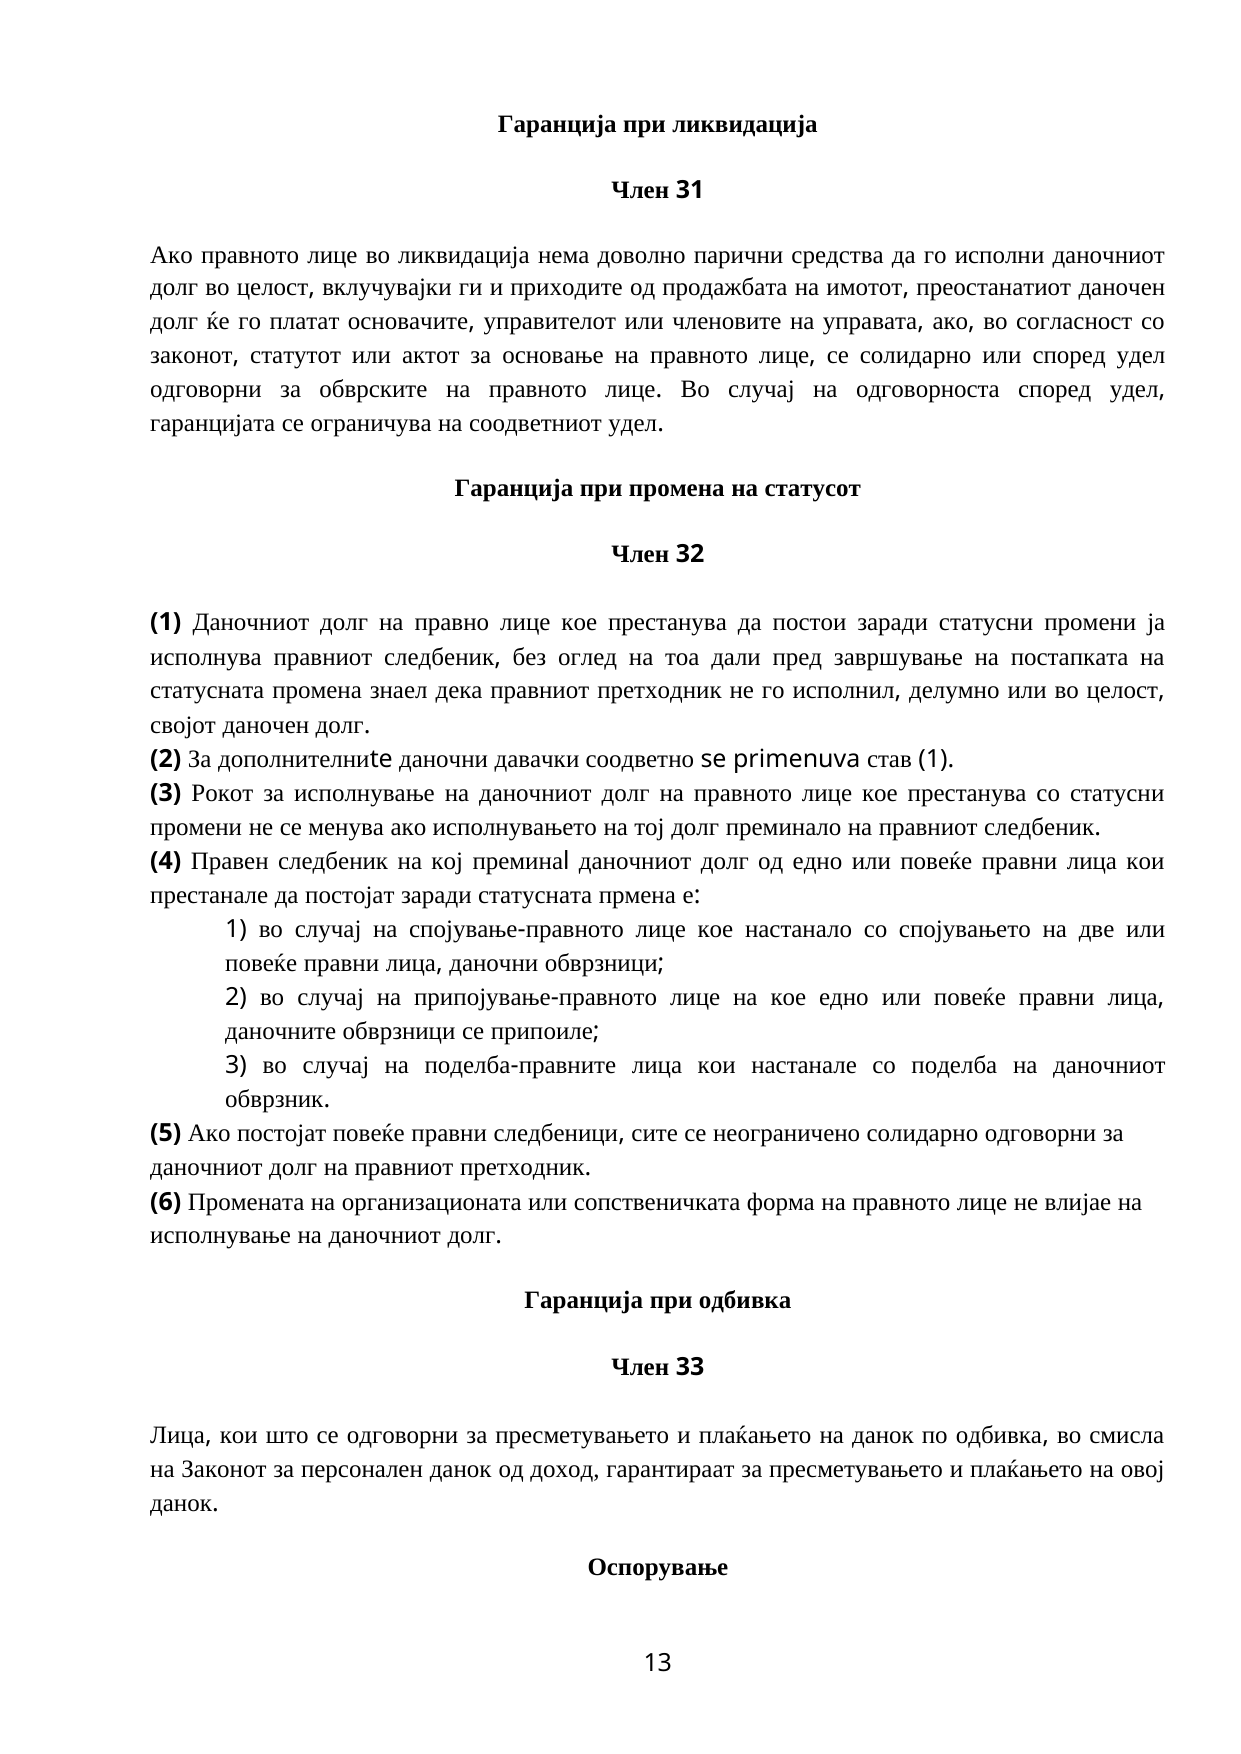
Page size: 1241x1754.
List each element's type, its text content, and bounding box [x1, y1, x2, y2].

text Гаранција при промена на статусот [150, 473, 1165, 502]
text 3) во случај на поделба-правните лица кои настанале со поделба на даночниот обврзник. [225, 1047, 1165, 1115]
text 2) во случај на припојување-правното лице на кое едно или повеќе правни лица, даночните обврзници се припоиле; [225, 979, 1165, 1047]
text Оспорување [150, 1552, 1165, 1581]
text Гаранција при ликвидација [150, 109, 1165, 138]
text Член 33 [150, 1348, 1165, 1382]
text (4) Правен следбеник на кој преминаl даночниот долг од едно или повеќе правни лица кои престанале да постојат заради статусната прмена е: [150, 842, 1165, 911]
text (6) Промената на организационата или сопственичката форма на правното лице не влијае на исполнување на даночниот долг. [150, 1183, 1165, 1251]
text (2) За дополнителниte даночни давачки соодветно se primenuva став (1). [150, 740, 1165, 774]
text Гаранција при одбивка [150, 1285, 1165, 1314]
text (3) Рокот за исполнување на даночниот долг на правното лице кое престанува со статусни промени не се менува ако исполнувањето на тој долг преминало на правниот следбеник. [150, 774, 1165, 842]
text Член 32 [150, 536, 1165, 570]
text (1) Даночниот долг на правно лице кое престанува да постои заради статусни промени ја исполнува правниот следбеник, без оглед на тоа дали пред завршување на постапката на статусната промена знаел дека правниот претходник не го исполнил, делумно или во целост, својот даночен долг. [150, 604, 1165, 740]
text Член 31 [150, 172, 1165, 206]
text Ако правното лице во ликвидација нема доволно парични средства да го исполни даночниот долг во целост, вклучувајки ги и приходите од продажбата на имотот, преостанатиот даночен долг ќе го платат основачите, управителот или членовите на управата, ако, во согласност со законот, статутот или актот за основање на правното лице, се солидарно или според удел одговорни за обврските на правното лице. Во случај на одговорноста според удел, гаранцијата се ограничува на соодветниот удел. [150, 240, 1165, 439]
text (5) Ако постојат повеќе правни следбеници, сите се неограничено солидарно одговорни за даночниот долг на правниот претходник. [150, 1115, 1165, 1183]
text Лица, кои што се одговорни за пресметувањето и плаќањето на данок по одбивка, во смисла на Законот за персонален данок од доход, гарантираат за пресметувањето и плаќањето на овој данок. [150, 1416, 1165, 1518]
text 1) во случај на спојување-правното лице кое настанало со спојувањето на две или повеќе правни лица, даночни обврзници; [225, 911, 1165, 979]
